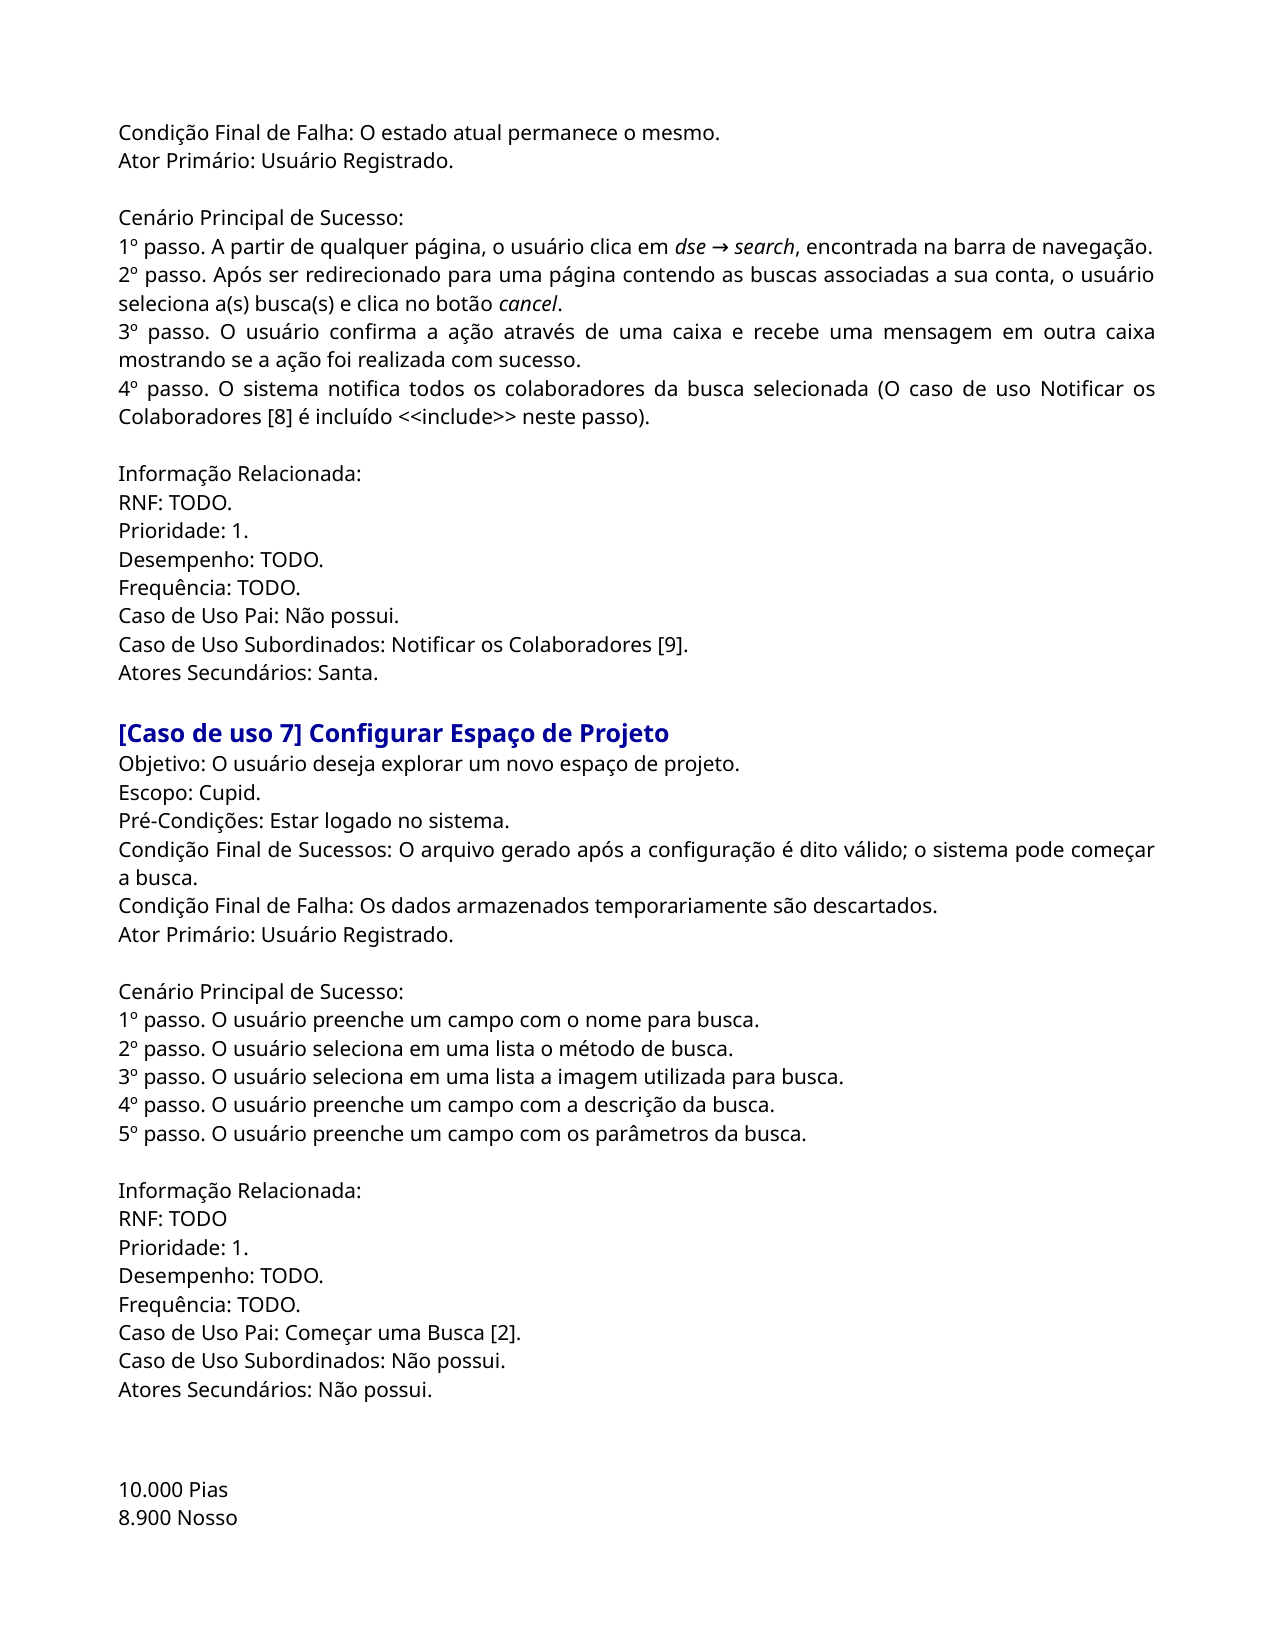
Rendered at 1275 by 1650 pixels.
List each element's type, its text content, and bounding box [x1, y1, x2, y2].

text Cenário Principal de Sucesso: [118, 203, 1157, 232]
text Desempenho: TODO. [118, 545, 1157, 573]
text 5º passo. O usuário preenche um campo com os parâmetros da busca. [118, 1119, 1157, 1147]
text Prioridade: 1. [118, 516, 1157, 545]
text Caso de Uso Subordinados: Não possui. [118, 1347, 1157, 1375]
text Atores Secundários: Não possui. [118, 1375, 1157, 1403]
text RNF: TODO [118, 1204, 1157, 1233]
text 3º passo. O usuário confirma a ação através de uma caixa e recebe uma mensagem em outra caixa mostrando se a ação foi realizada com sucesso. [118, 317, 1157, 374]
text Caso de Uso Pai: Começar uma Busca [2]. [118, 1318, 1157, 1347]
text Informação Relacionada: [118, 1176, 1157, 1204]
text Ator Primário: Usuário Registrado. [118, 147, 1157, 175]
text Condição Final de Falha: Os dados armazenados temporariamente são descartados. [118, 892, 1157, 920]
text Informação Relacionada: [118, 459, 1157, 488]
text Objetivo: O usuário deseja explorar um novo espaço de projeto. [118, 749, 1157, 778]
text Prioridade: 1. [118, 1233, 1157, 1261]
text Pré-Condições: Estar logado no sistema. [118, 806, 1157, 835]
text 2º passo. Após ser redirecionado para uma página contendo as buscas associadas a sua conta, o usuário seleciona a(s) busca(s) e clica no botão cancel. [118, 260, 1157, 317]
text Cenário Principal de Sucesso: [118, 977, 1157, 1005]
text Frequência: TODO. [118, 573, 1157, 602]
text Frequência: TODO. [118, 1290, 1157, 1318]
text RNF: TODO. [118, 488, 1157, 516]
text 2º passo. O usuário seleciona em uma lista o método de busca. [118, 1034, 1157, 1062]
text Condição Final de Sucessos: O arquivo gerado após a configuração é dito válido; o sistema pode começar a busca. [118, 835, 1157, 892]
text Desempenho: TODO. [118, 1261, 1157, 1290]
text Caso de Uso Pai: Não possui. [118, 602, 1157, 630]
text Caso de Uso Subordinados: Notificar os Colaboradores [9]. [118, 630, 1157, 658]
text Atores Secundários: Santa. [118, 658, 1157, 687]
text 1º passo. O usuário preenche um campo com o nome para busca. [118, 1005, 1157, 1034]
text 4º passo. O sistema notifica todos os colaboradores da busca selecionada (O caso de uso Notificar os Colaboradores [8] é incluído <<include>> neste passo). [118, 374, 1157, 431]
text Condição Final de Falha: O estado atual permanece o mesmo. [118, 118, 1157, 147]
text Escopo: Cupid. [118, 778, 1157, 806]
text [Caso de uso 7] Configurar Espaço de Projeto [118, 715, 1157, 749]
text Ator Primário: Usuário Registrado. [118, 920, 1157, 948]
text 3º passo. O usuário seleciona em uma lista a imagem utilizada para busca. [118, 1062, 1157, 1091]
text 1º passo. A partir de qualquer página, o usuário clica em dse → search, encontrada na barra de navegação. [118, 232, 1157, 260]
text 4º passo. O usuário preenche um campo com a descrição da busca. [118, 1091, 1157, 1119]
